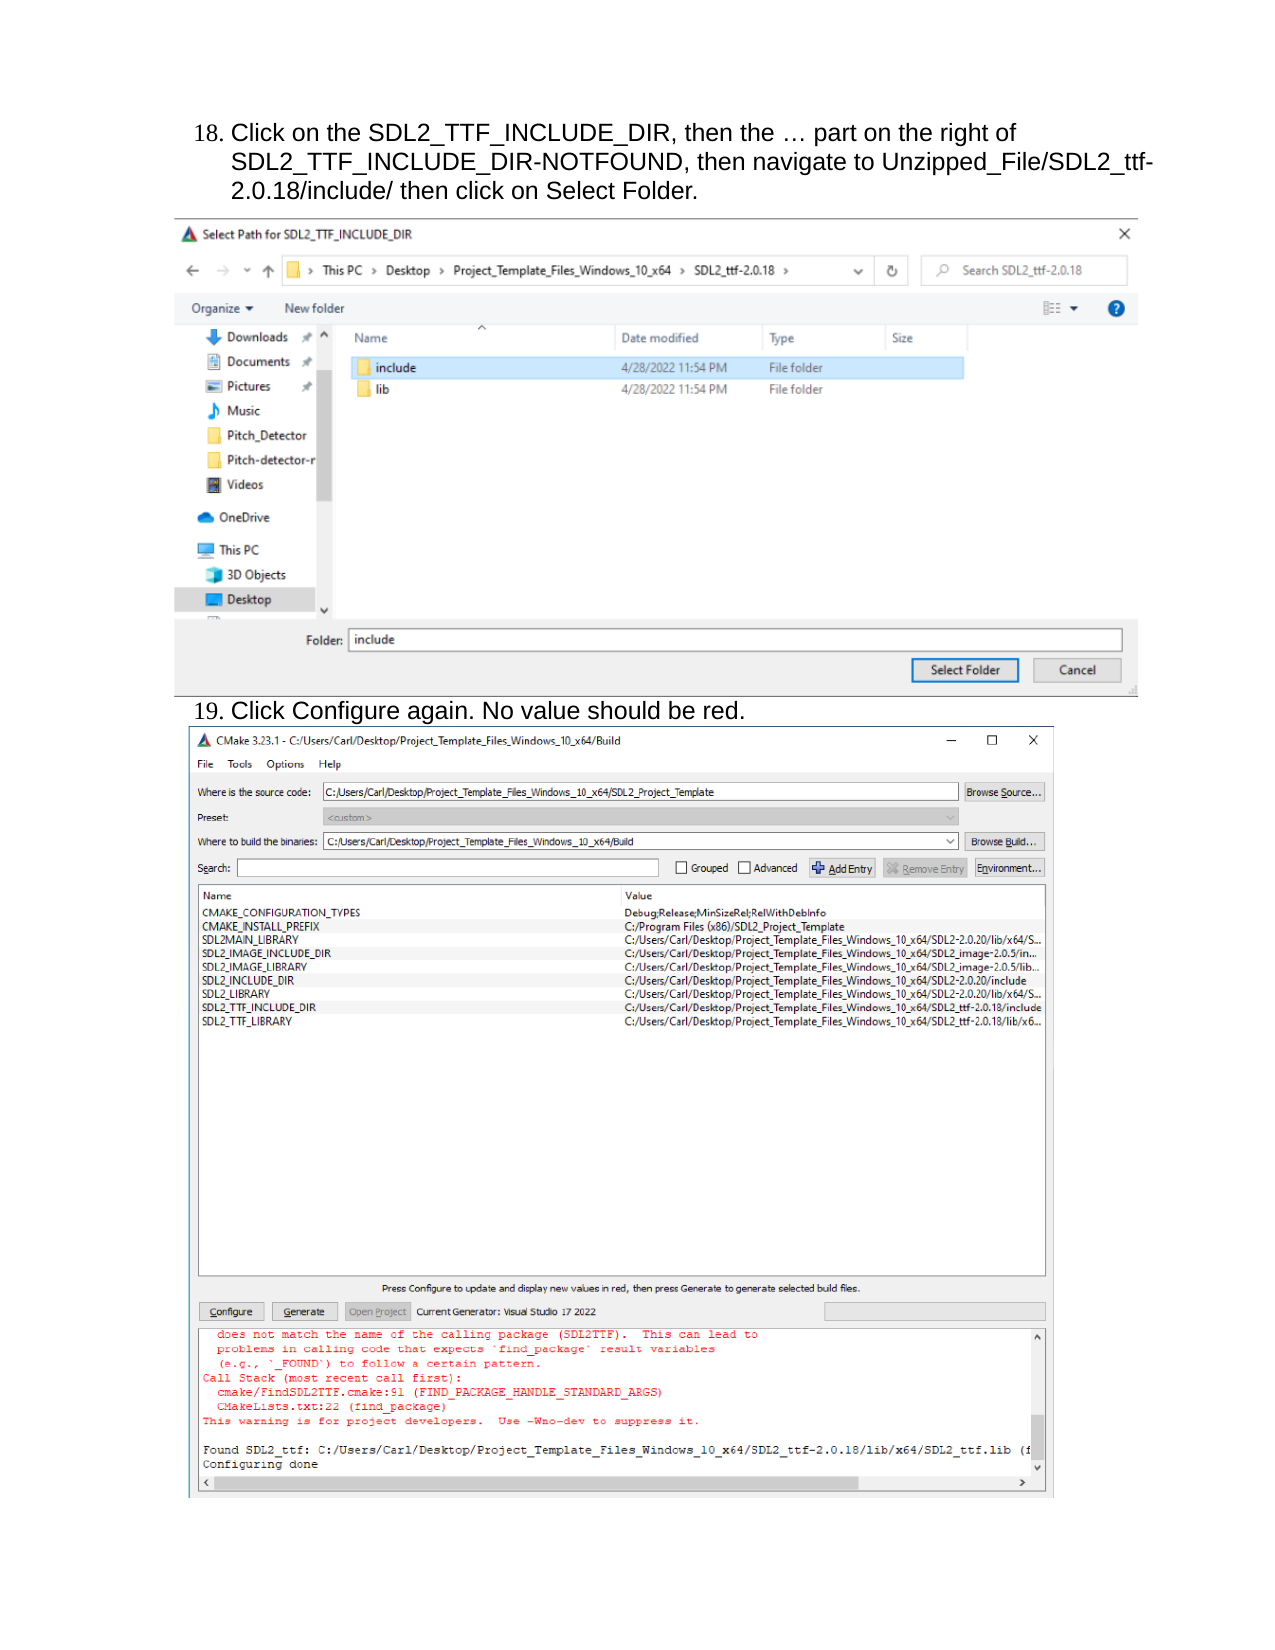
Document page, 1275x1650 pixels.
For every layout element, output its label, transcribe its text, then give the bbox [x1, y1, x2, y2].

picture [188, 726, 1054, 1498]
picture [174, 218, 1139, 697]
list Click on the SDL2_TTF_INCLUDE_DIR, then the … part on the right of SDL2_TTF_INCLUDE_DIR-NOTFOUND, then navigate to Unzipped_File/SDL2_ttf-2.0.18/include/ then click on Select Folder. [193, 118, 1157, 204]
list Click Configure again. No value should be red. [193, 204, 1157, 725]
